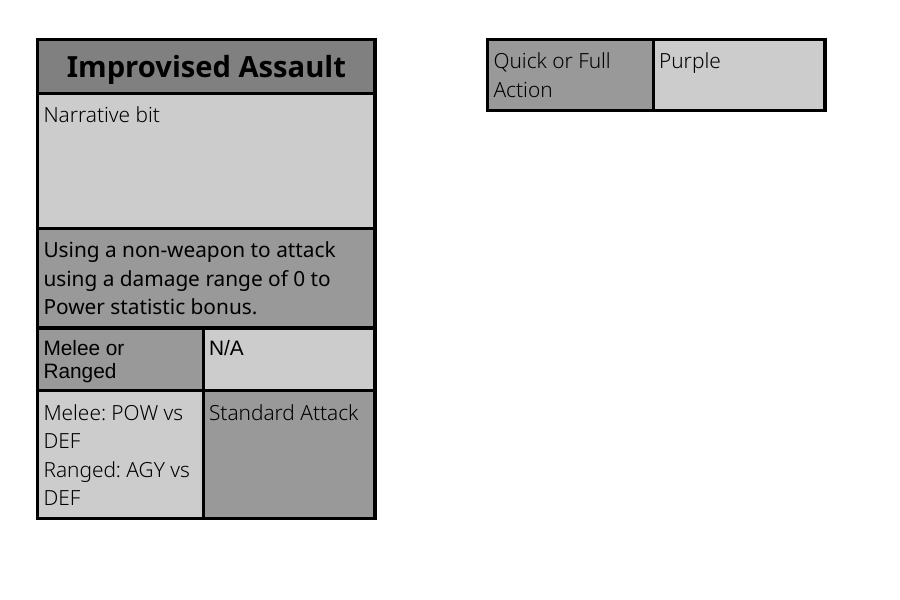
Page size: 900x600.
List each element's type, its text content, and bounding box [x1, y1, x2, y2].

table_cell N/A [205, 330, 373, 389]
table_cell Melee or Ranged [39, 330, 202, 389]
table_cell Standard Attack [205, 392, 373, 517]
table_cell Using a non-weapon to attack using a damage range of 0 to Power statistic bonus. [39, 230, 373, 326]
table_cell Melee: POW vs DEF Ranged: AGY vs DEF [39, 392, 202, 517]
table_header Improvised Assault [39, 41, 373, 92]
table_cell Quick or Full Action [489, 41, 652, 109]
table_cell Narrative bit [39, 95, 373, 227]
table_cell Purple [655, 41, 823, 109]
